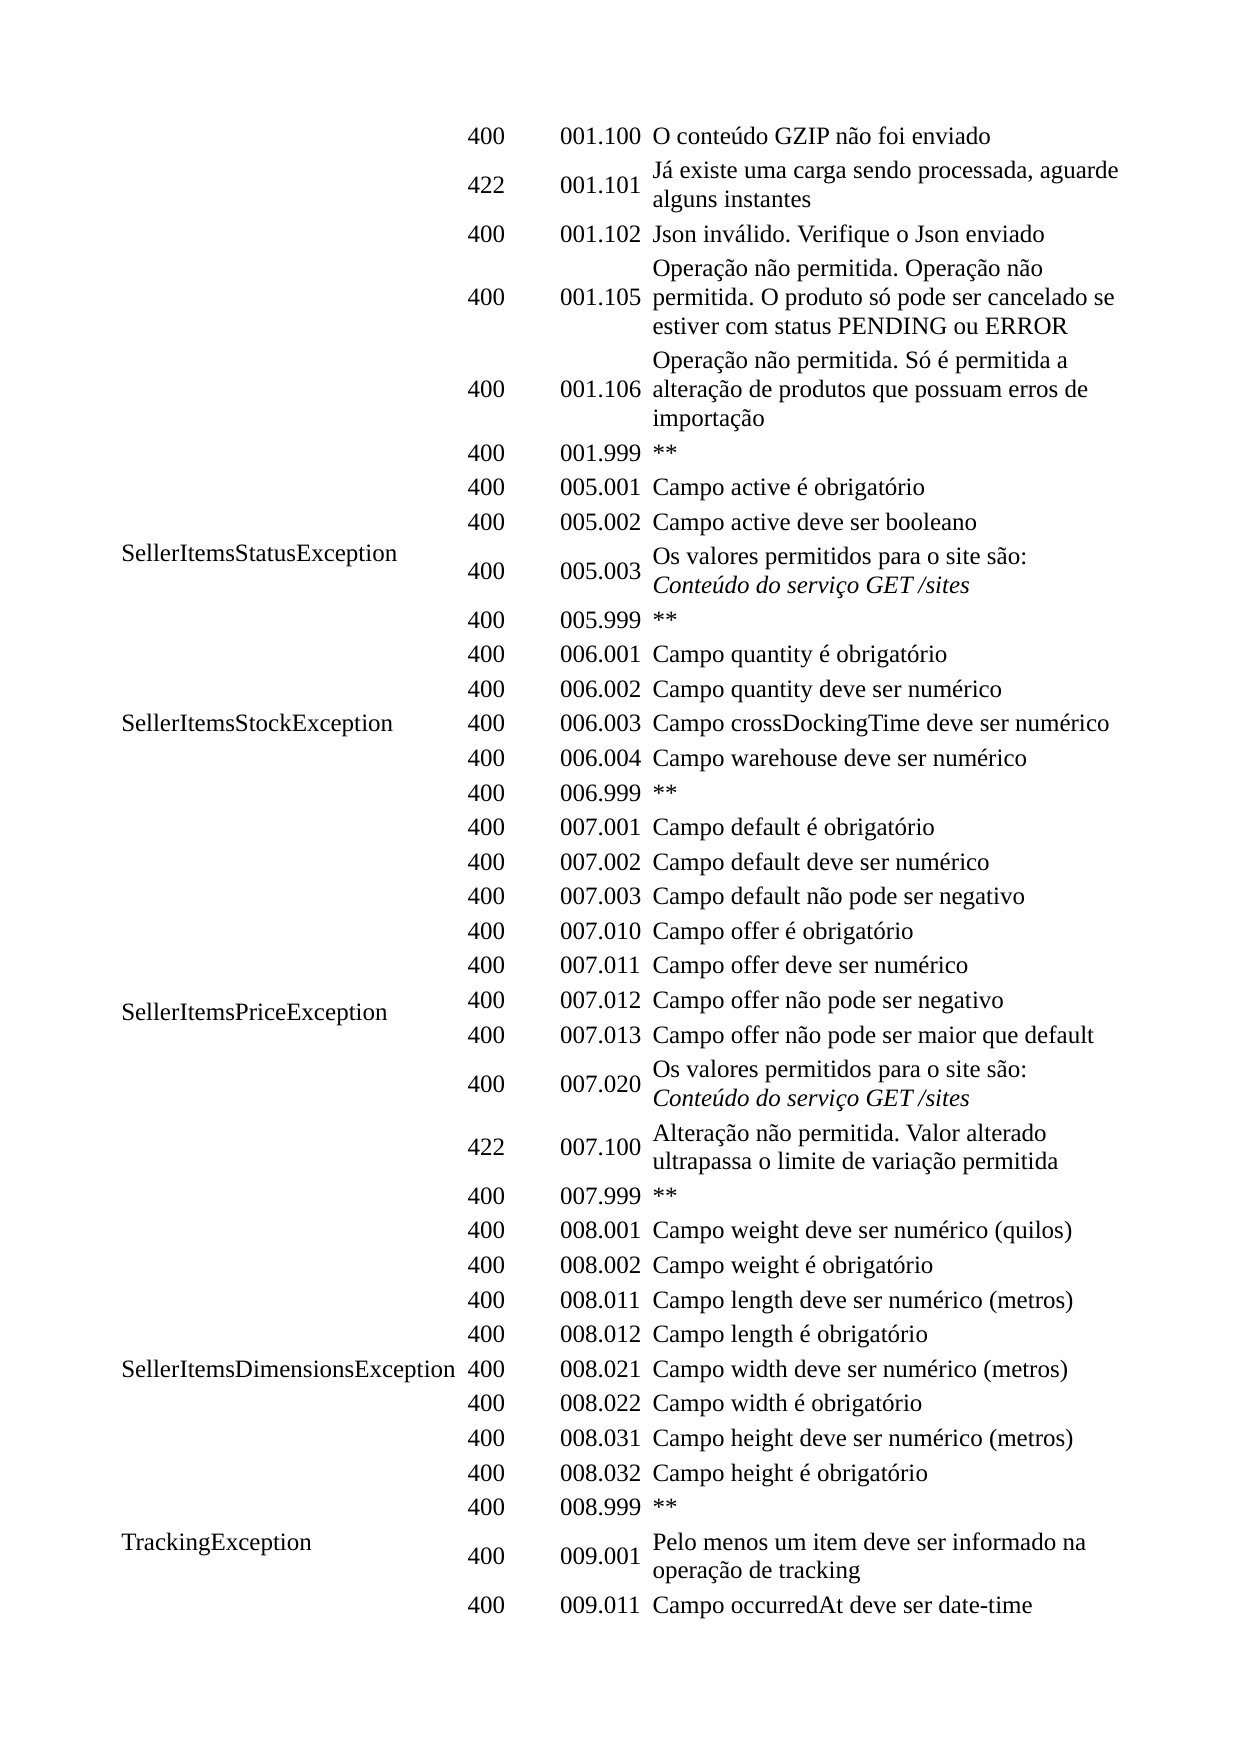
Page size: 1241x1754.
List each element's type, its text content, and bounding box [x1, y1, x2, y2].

table_cell 400 [464, 435, 557, 469]
table_cell 008.032 [557, 1455, 649, 1489]
table_cell ** [649, 1178, 1122, 1213]
table_cell Campo quantity é obrigatório [649, 636, 1122, 671]
table_cell 008.021 [557, 1351, 649, 1386]
table_cell [118, 118, 464, 469]
table_cell Campo width é obrigatório [649, 1386, 1122, 1420]
table_cell Campo offer não pode ser negativo [649, 982, 1122, 1017]
table_cell Campo height é obrigatório [649, 1455, 1122, 1489]
table_cell 009.001 [557, 1524, 649, 1587]
table_cell 400 [464, 809, 557, 844]
table_cell Campo quantity deve ser numérico [649, 671, 1122, 706]
table_cell Já existe uma carga sendo processada, aguarde alguns instantes [649, 153, 1122, 216]
table_cell 400 [464, 1386, 557, 1420]
table_cell 400 [464, 1247, 557, 1282]
table_cell TrackingException [118, 1524, 464, 1622]
table_cell 008.022 [557, 1386, 649, 1420]
table_cell 400 [464, 844, 557, 878]
table_cell 006.001 [557, 636, 649, 671]
table_cell 001.999 [557, 435, 649, 469]
table_cell 007.012 [557, 982, 649, 1017]
table_cell Campo offer não pode ser maior que default [649, 1017, 1122, 1051]
table_cell 005.002 [557, 504, 649, 538]
table_cell 422 [464, 153, 557, 216]
table_cell 400 [464, 671, 557, 706]
table_cell 400 [464, 982, 557, 1017]
table_cell ** [649, 775, 1122, 809]
table_cell Pelo menos um item deve ser informado na operação de tracking [649, 1524, 1122, 1587]
table_cell SellerItemsStockException [118, 636, 464, 809]
table_cell 008.002 [557, 1247, 649, 1282]
table_cell SellerItemsDimensionsException [118, 1213, 464, 1524]
table_cell 400 [464, 1524, 557, 1587]
table_cell 400 [464, 1178, 557, 1213]
table_cell Os valores permitidos para o site são: Conteúdo do serviço GET /sites [649, 1051, 1122, 1115]
table_cell 400 [464, 1587, 557, 1622]
table_cell ** [649, 602, 1122, 636]
table_cell 400 [464, 1351, 557, 1386]
table_cell Campo occurredAt deve ser date-time [649, 1587, 1122, 1622]
table_cell 400 [464, 118, 557, 153]
table_cell Campo default é obrigatório [649, 809, 1122, 844]
table_cell Campo weight é obrigatório [649, 1247, 1122, 1282]
table_cell 008.031 [557, 1420, 649, 1455]
table_cell 400 [464, 740, 557, 775]
table_cell O conteúdo GZIP não foi enviado [649, 118, 1122, 153]
table_cell 400 [464, 636, 557, 671]
table_cell Campo crossDockingTime deve ser numérico [649, 706, 1122, 740]
table_cell 007.999 [557, 1178, 649, 1213]
table_cell 422 [464, 1115, 557, 1178]
table_cell 400 [464, 1420, 557, 1455]
table_cell Campo offer é obrigatório [649, 913, 1122, 948]
table_cell Campo warehouse deve ser numérico [649, 740, 1122, 775]
table_cell ** [649, 435, 1122, 469]
table_cell 400 [464, 343, 557, 435]
table_cell Campo weight deve ser numérico (quilos) [649, 1213, 1122, 1247]
table_cell 400 [464, 1282, 557, 1316]
table_cell 400 [464, 706, 557, 740]
table_cell Campo default deve ser numérico [649, 844, 1122, 878]
table_cell Operação não permitida. Só é permitida a alteração de produtos que possuam erros de importação [649, 343, 1122, 435]
table_cell Campo height deve ser numérico (metros) [649, 1420, 1122, 1455]
table_cell 400 [464, 1316, 557, 1351]
table_cell 400 [464, 216, 557, 251]
table_cell Campo active é obrigatório [649, 469, 1122, 504]
table_cell Campo default não pode ser negativo [649, 879, 1122, 913]
table_cell Campo offer deve ser numérico [649, 948, 1122, 982]
table_cell 400 [464, 1017, 557, 1051]
table_cell 400 [464, 1489, 557, 1524]
table_cell 008.999 [557, 1489, 649, 1524]
table_cell 400 [464, 1455, 557, 1489]
table_cell Operação não permitida. Operação não permitida. O produto só pode ser cancelado se estiver com status PENDING ou ERROR [649, 251, 1122, 343]
table_cell 008.001 [557, 1213, 649, 1247]
table_cell 001.105 [557, 251, 649, 343]
table_cell 001.102 [557, 216, 649, 251]
table_cell 007.001 [557, 809, 649, 844]
table_cell 400 [464, 602, 557, 636]
table_cell 400 [464, 879, 557, 913]
table_cell SellerItemsPriceException [118, 809, 464, 1213]
table_cell 007.020 [557, 1051, 649, 1115]
table_cell SellerItemsStatusException [118, 469, 464, 636]
table_cell 005.999 [557, 602, 649, 636]
table_cell 400 [464, 1213, 557, 1247]
table_cell 400 [464, 775, 557, 809]
table_cell Campo active deve ser booleano [649, 504, 1122, 538]
table_cell Campo length é obrigatório [649, 1316, 1122, 1351]
table_cell ** [649, 1489, 1122, 1524]
table_cell 006.004 [557, 740, 649, 775]
table_cell 006.002 [557, 671, 649, 706]
table_cell 400 [464, 948, 557, 982]
table_cell 009.011 [557, 1587, 649, 1622]
table_cell 007.003 [557, 879, 649, 913]
table_cell 007.100 [557, 1115, 649, 1178]
table_cell 007.011 [557, 948, 649, 982]
table_cell 005.003 [557, 539, 649, 602]
table_cell 008.011 [557, 1282, 649, 1316]
table_cell Campo width deve ser numérico (metros) [649, 1351, 1122, 1386]
table_cell Alteração não permitida. Valor alterado ultrapassa o limite de variação permitida [649, 1115, 1122, 1178]
table_cell 006.999 [557, 775, 649, 809]
table_cell 400 [464, 251, 557, 343]
table_cell 006.003 [557, 706, 649, 740]
table_cell 007.010 [557, 913, 649, 948]
table_cell 001.100 [557, 118, 649, 153]
table_cell 005.001 [557, 469, 649, 504]
table_cell 400 [464, 504, 557, 538]
table_cell Campo length deve ser numérico (metros) [649, 1282, 1122, 1316]
table_cell Json inválido. Verifique o Json enviado [649, 216, 1122, 251]
table_cell 007.013 [557, 1017, 649, 1051]
table_cell 007.002 [557, 844, 649, 878]
table_cell 400 [464, 913, 557, 948]
table_cell 400 [464, 539, 557, 602]
table_cell 400 [464, 469, 557, 504]
table_cell 008.012 [557, 1316, 649, 1351]
table_cell 400 [464, 1051, 557, 1115]
table_cell 001.106 [557, 343, 649, 435]
table_cell Os valores permitidos para o site são: Conteúdo do serviço GET /sites [649, 539, 1122, 602]
table_cell 001.101 [557, 153, 649, 216]
